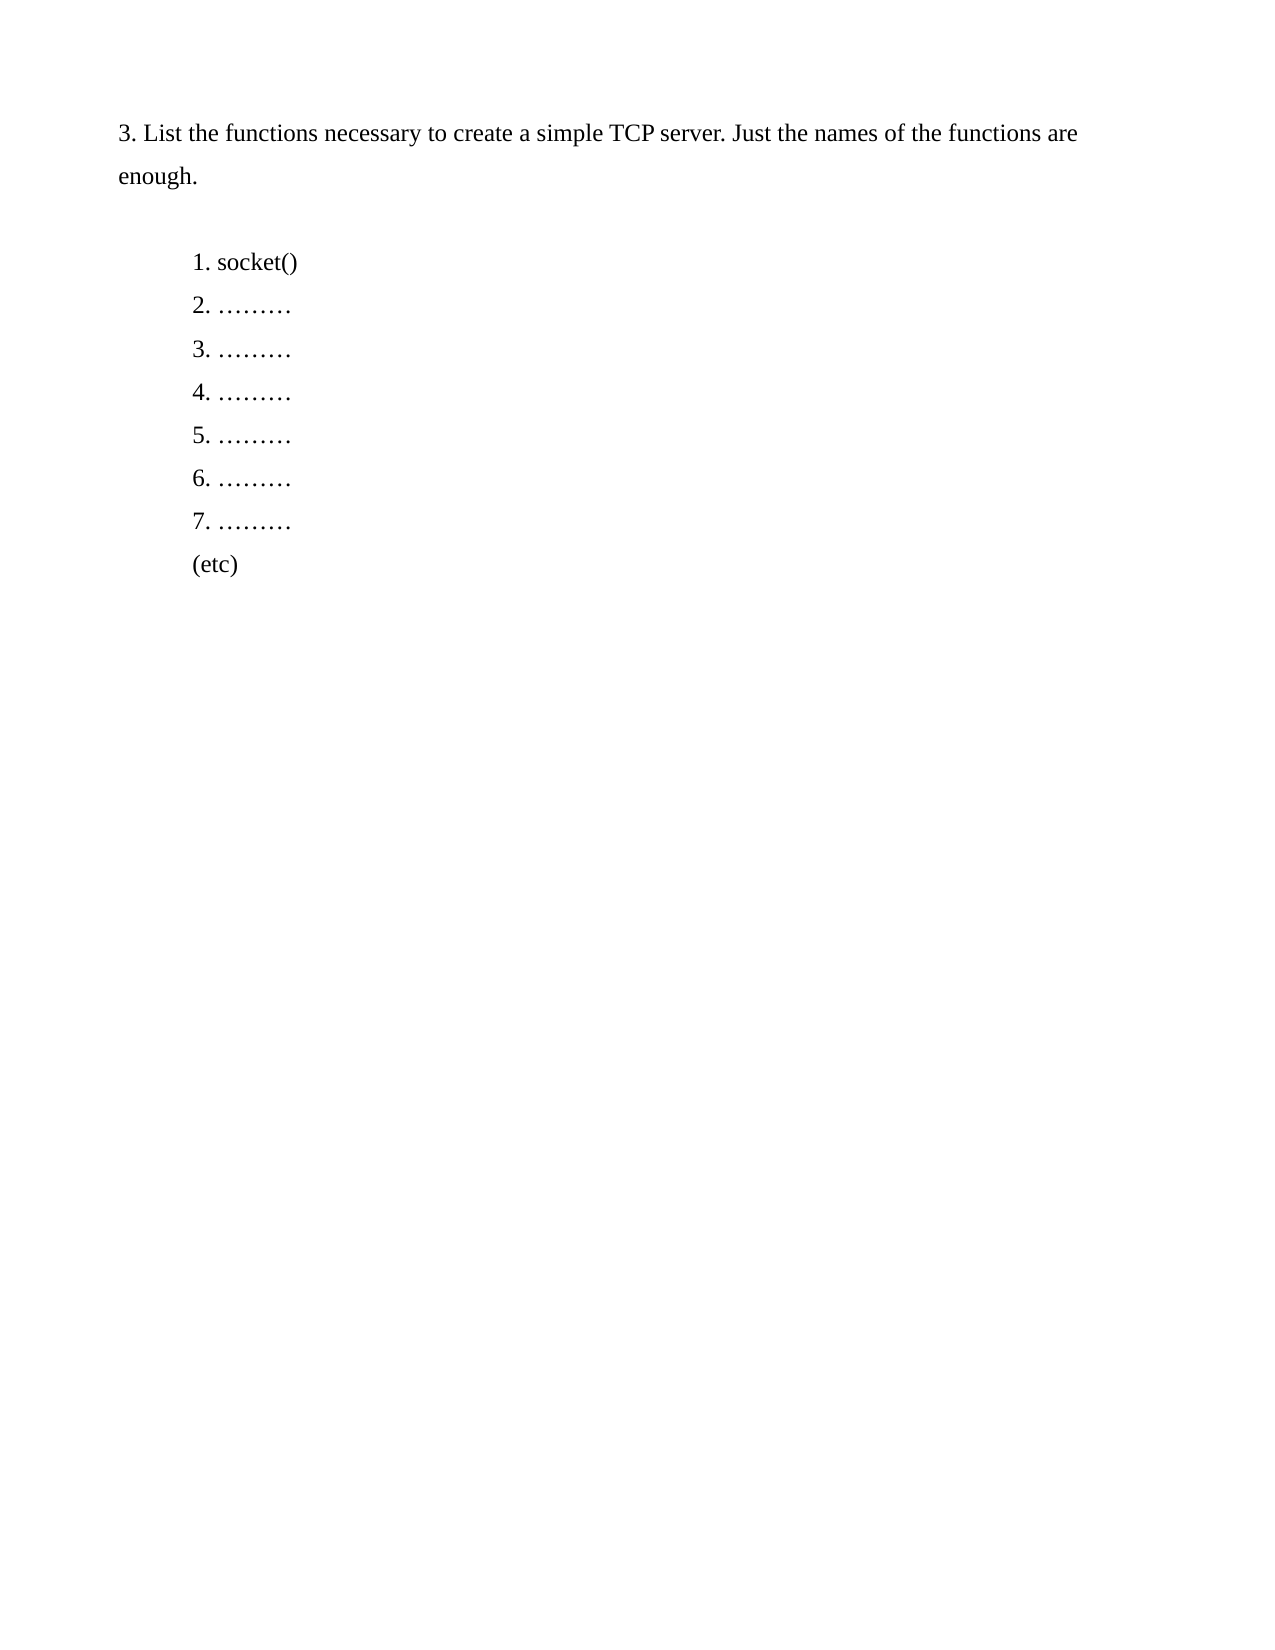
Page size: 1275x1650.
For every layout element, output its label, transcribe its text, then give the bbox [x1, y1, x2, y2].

text 3. List the functions necessary to create a simple TCP server. Just the names of the functions are enough. 1. socket() 2. ……… 3. ……… 4. ……… 5. ……… 6. ……… 7. ……… (etc) [118, 118, 1157, 621]
